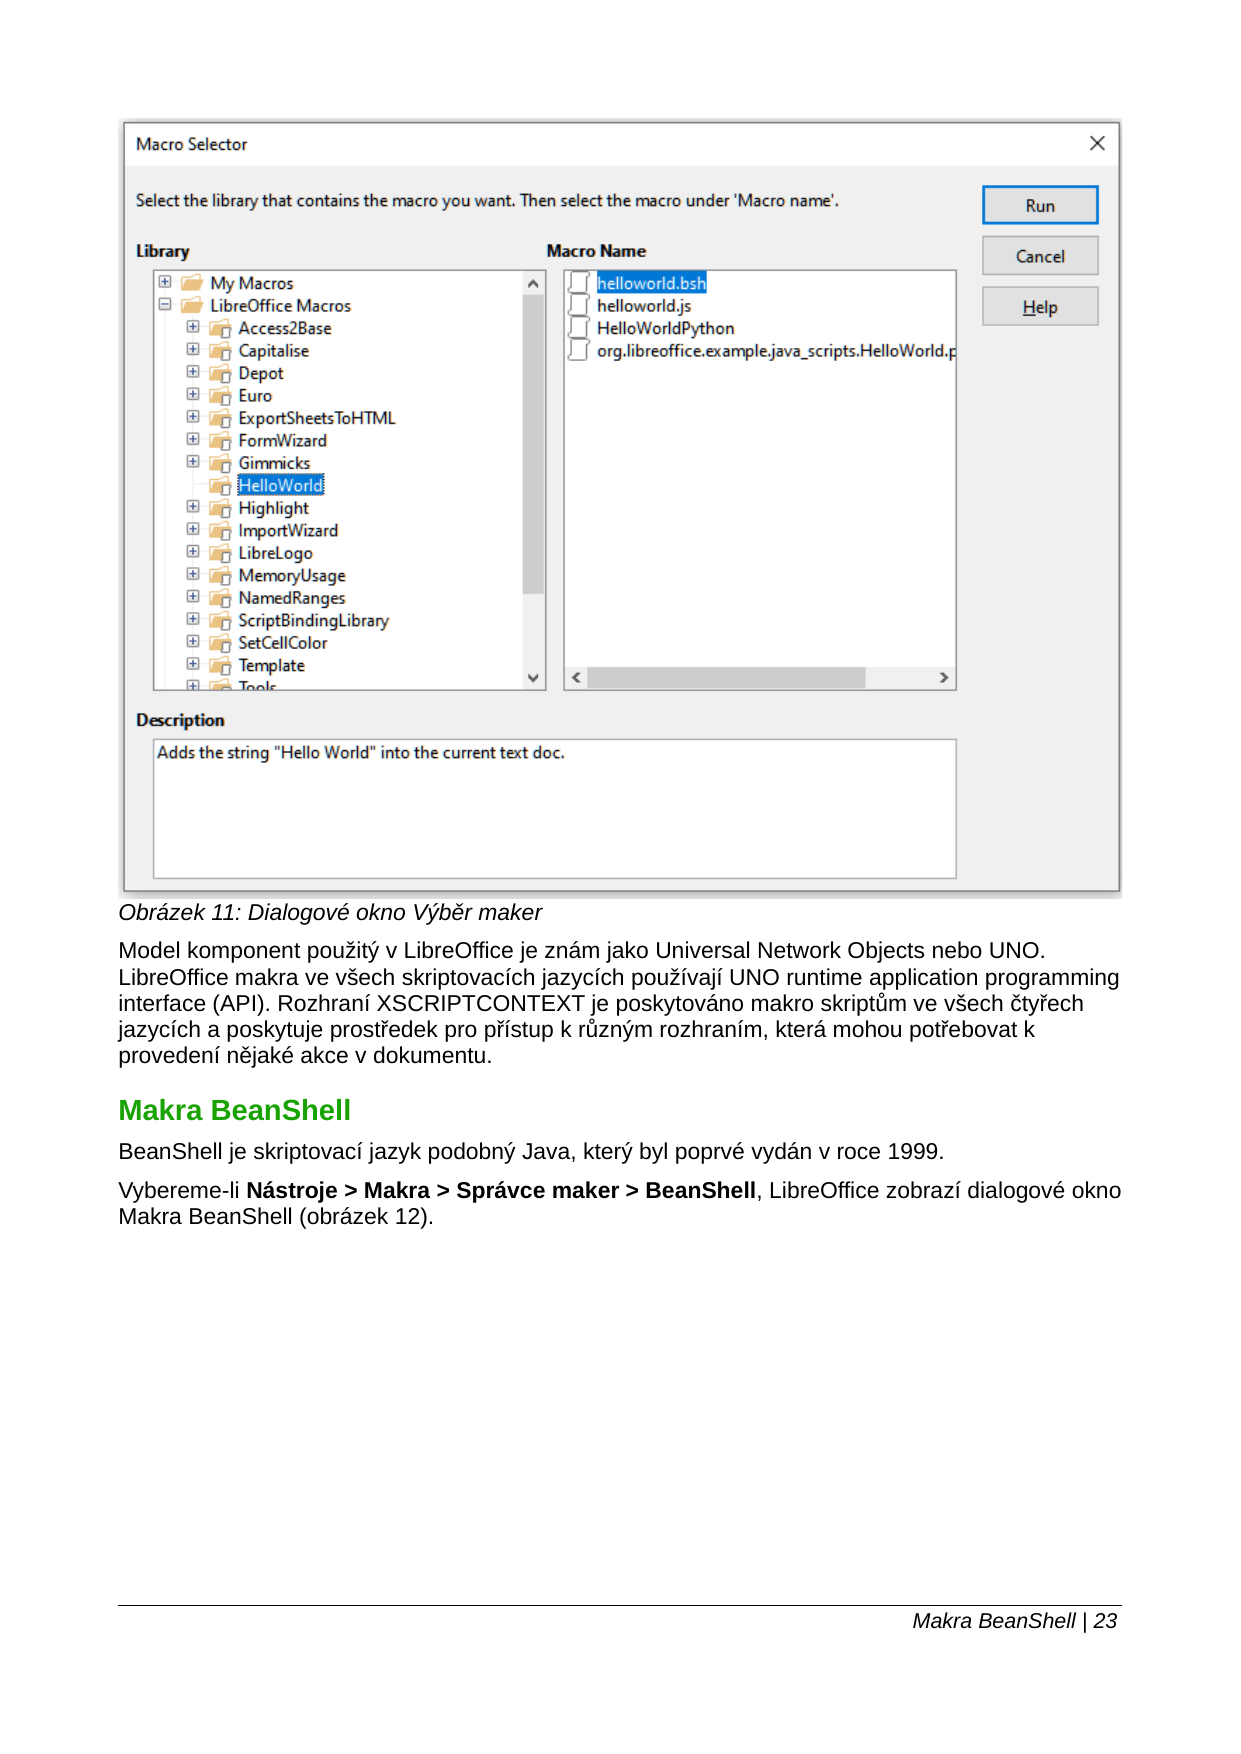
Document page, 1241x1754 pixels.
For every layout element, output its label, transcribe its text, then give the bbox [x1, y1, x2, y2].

text Obrázek 11: Dialogové okno Výběr maker [118, 899, 1122, 925]
picture [118, 118, 1123, 899]
text BeanShell je skriptovací jazyk podobný Java, který byl poprvé vydán v roce 1999. [118, 1138, 1122, 1164]
text Model komponent použitý v LibreOffice je znám jako Universal Network Objects nebo UNO. LibreOffice makra ve všech skriptovacích jazycích používají UNO runtime application programming interface (API). Rozhraní XSCRIPTCONTEXT je poskytováno makro skriptům ve všech čtyřech jazycích a poskytuje prostředek pro přístup k různým rozhraním, která mohou potřebovat k provedení nějaké akce v dokumentu. [118, 937, 1122, 1069]
text Vybereme-li Nástroje > Makra > Správce maker > BeanShell, LibreOffice zobrazí dialogové okno Makra BeanShell (obrázek 12). [118, 1177, 1122, 1229]
subtitle Makra BeanShell [118, 1092, 1122, 1126]
